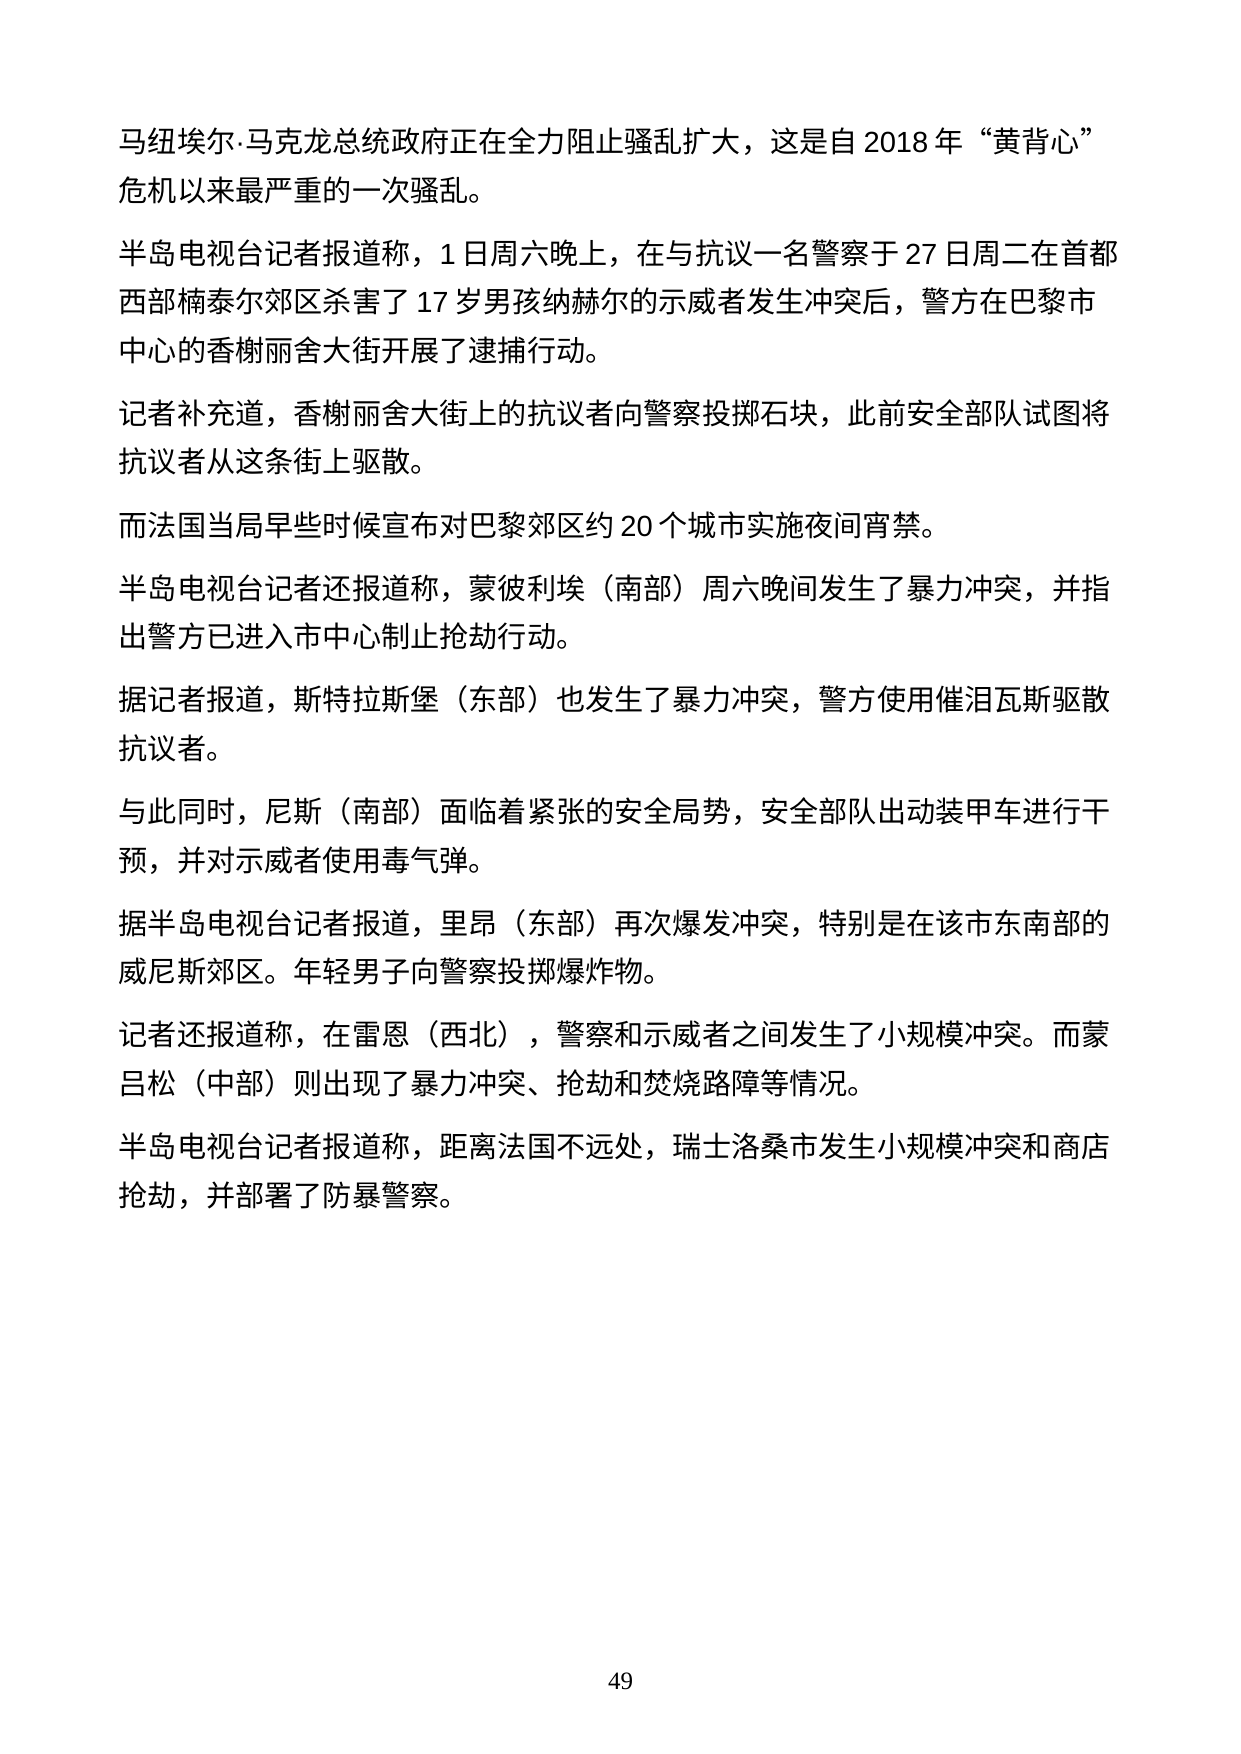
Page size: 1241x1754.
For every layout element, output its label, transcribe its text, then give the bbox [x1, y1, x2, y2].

text 据记者报道，斯特拉斯堡（东部）也发生了暴力冲突，警方使用催泪瓦斯驱散抗议者。 [118, 677, 1122, 768]
text 而法国当局早些时候宣布对巴黎郊区约20个城市实施夜间宵禁。 [118, 502, 1122, 544]
text 记者补充道，香榭丽舍大街上的抗议者向警察投掷石块，此前安全部队试图将抗议者从这条街上驱散。 [118, 390, 1122, 481]
text 半岛电视台记者报道称，1日周六晚上，在与抗议一名警察于27日周二在首都西部楠泰尔郊区杀害了17岁男孩纳赫尔的示威者发生冲突后，警方在巴黎市中心的香榭丽舍大街开展了逮捕行动。 [118, 230, 1122, 369]
text 半岛电视台记者还报道称，蒙彼利埃（南部）周六晚间发生了暴力冲突，并指出警方已进入市中心制止抢劫行动。 [118, 565, 1122, 656]
text 据半岛电视台记者报道，里昂（东部）再次爆发冲突，特别是在该市东南部的威尼斯郊区。年轻男子向警察投掷爆炸物。 [118, 900, 1122, 991]
text 与此同时，尼斯（南部）面临着紧张的安全局势，安全部队出动装甲车进行干预，并对示威者使用毒气弹。 [118, 788, 1122, 879]
text 马纽埃尔·马克龙总统政府正在全力阻止骚乱扩大，这是自2018年“黄背心”危机以来最严重的一次骚乱。 [118, 118, 1122, 209]
text 记者还报道称，在雷恩（西北），警察和示威者之间发生了小规模冲突。而蒙吕松（中部）则出现了暴力冲突、抢劫和焚烧路障等情况。 [118, 1012, 1122, 1103]
text 半岛电视台记者报道称，距离法国不远处，瑞士洛桑市发生小规模冲突和商店抢劫，并部署了防暴警察。 [118, 1123, 1122, 1214]
